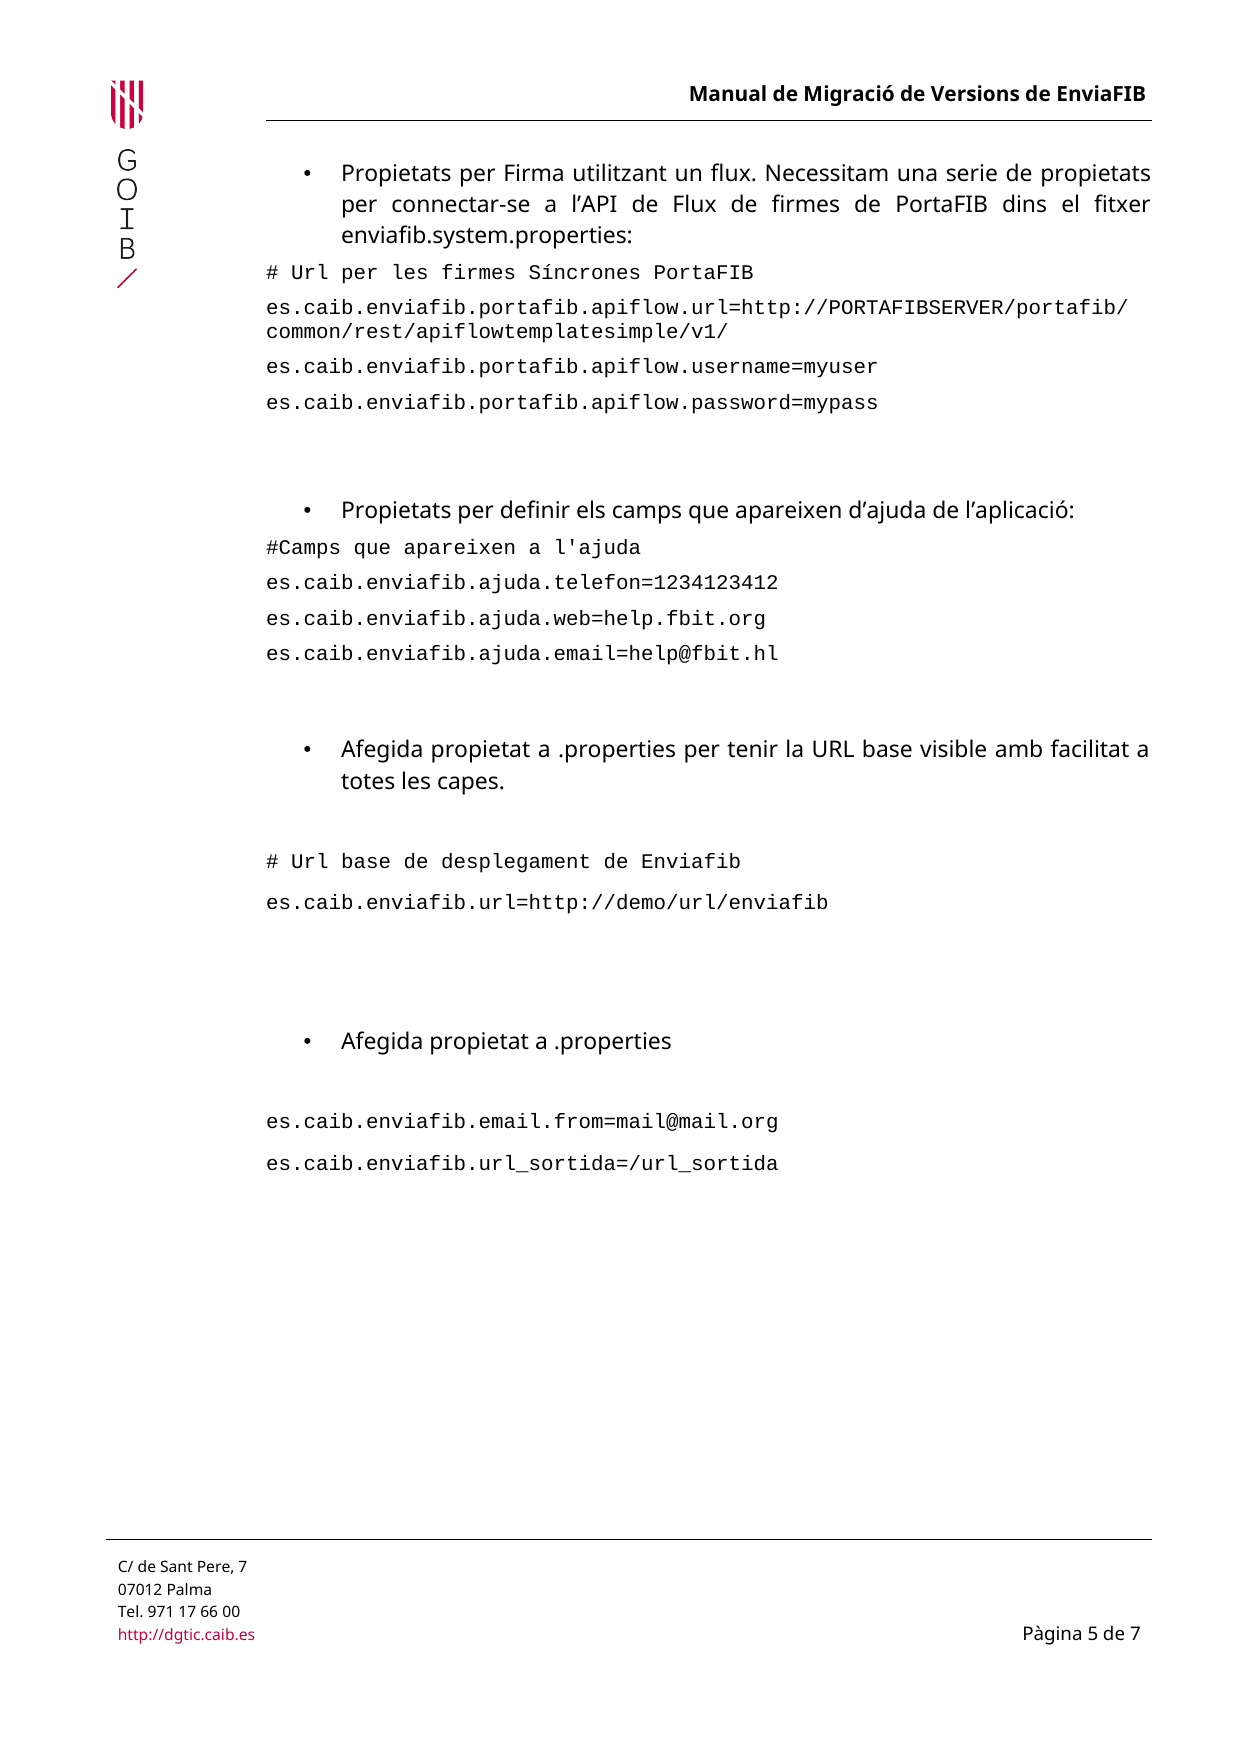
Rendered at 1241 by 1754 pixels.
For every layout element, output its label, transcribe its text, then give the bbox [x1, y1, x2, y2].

table_header # Url base de desplegament de Enviafib es.caib.enviafib.url=http://demo/url/enviafib [266, 851, 1152, 916]
list Propietats per Firma utilitzant un flux. Necessitam una serie de propietats per connectar-se a l’API de Flux de firmes de PortaFIB dins el fitxer enviafib.system.properties: [303, 156, 1152, 250]
list Propietats per definir els camps que apareixen d’ajuda de l’aplicació: [303, 494, 1152, 525]
list Afegida propietat a .properties [303, 1025, 1152, 1057]
table_header #Camps que apareixen a l'ajuda es.caib.enviafib.ajuda.telefon=1234123412 es.caib.enviafib.ajuda.web=help.fbit.org es.caib.enviafib.ajuda.email=help@fbit.hl [266, 537, 1152, 678]
table_header es.caib.enviafib.email.from=mail@mail.org es.caib.enviafib.url_sortida=/url_sortida [266, 1111, 1152, 1176]
picture [82, 57, 172, 319]
list Afegida propietat a .properties per tenir la URL base visible amb facilitat a totes les capes. [303, 733, 1152, 796]
table_header # Url per les firmes Síncrones PortaFIB es.caib.enviafib.portafib.apiflow.url=http://PORTAFIBSERVER/portafib/common/rest/apiflowtemplatesimple/v1/ es.caib.enviafib.portafib.apiflow.username=myuser es.caib.enviafib.portafib.apiflow.password=mypass [266, 262, 1152, 427]
